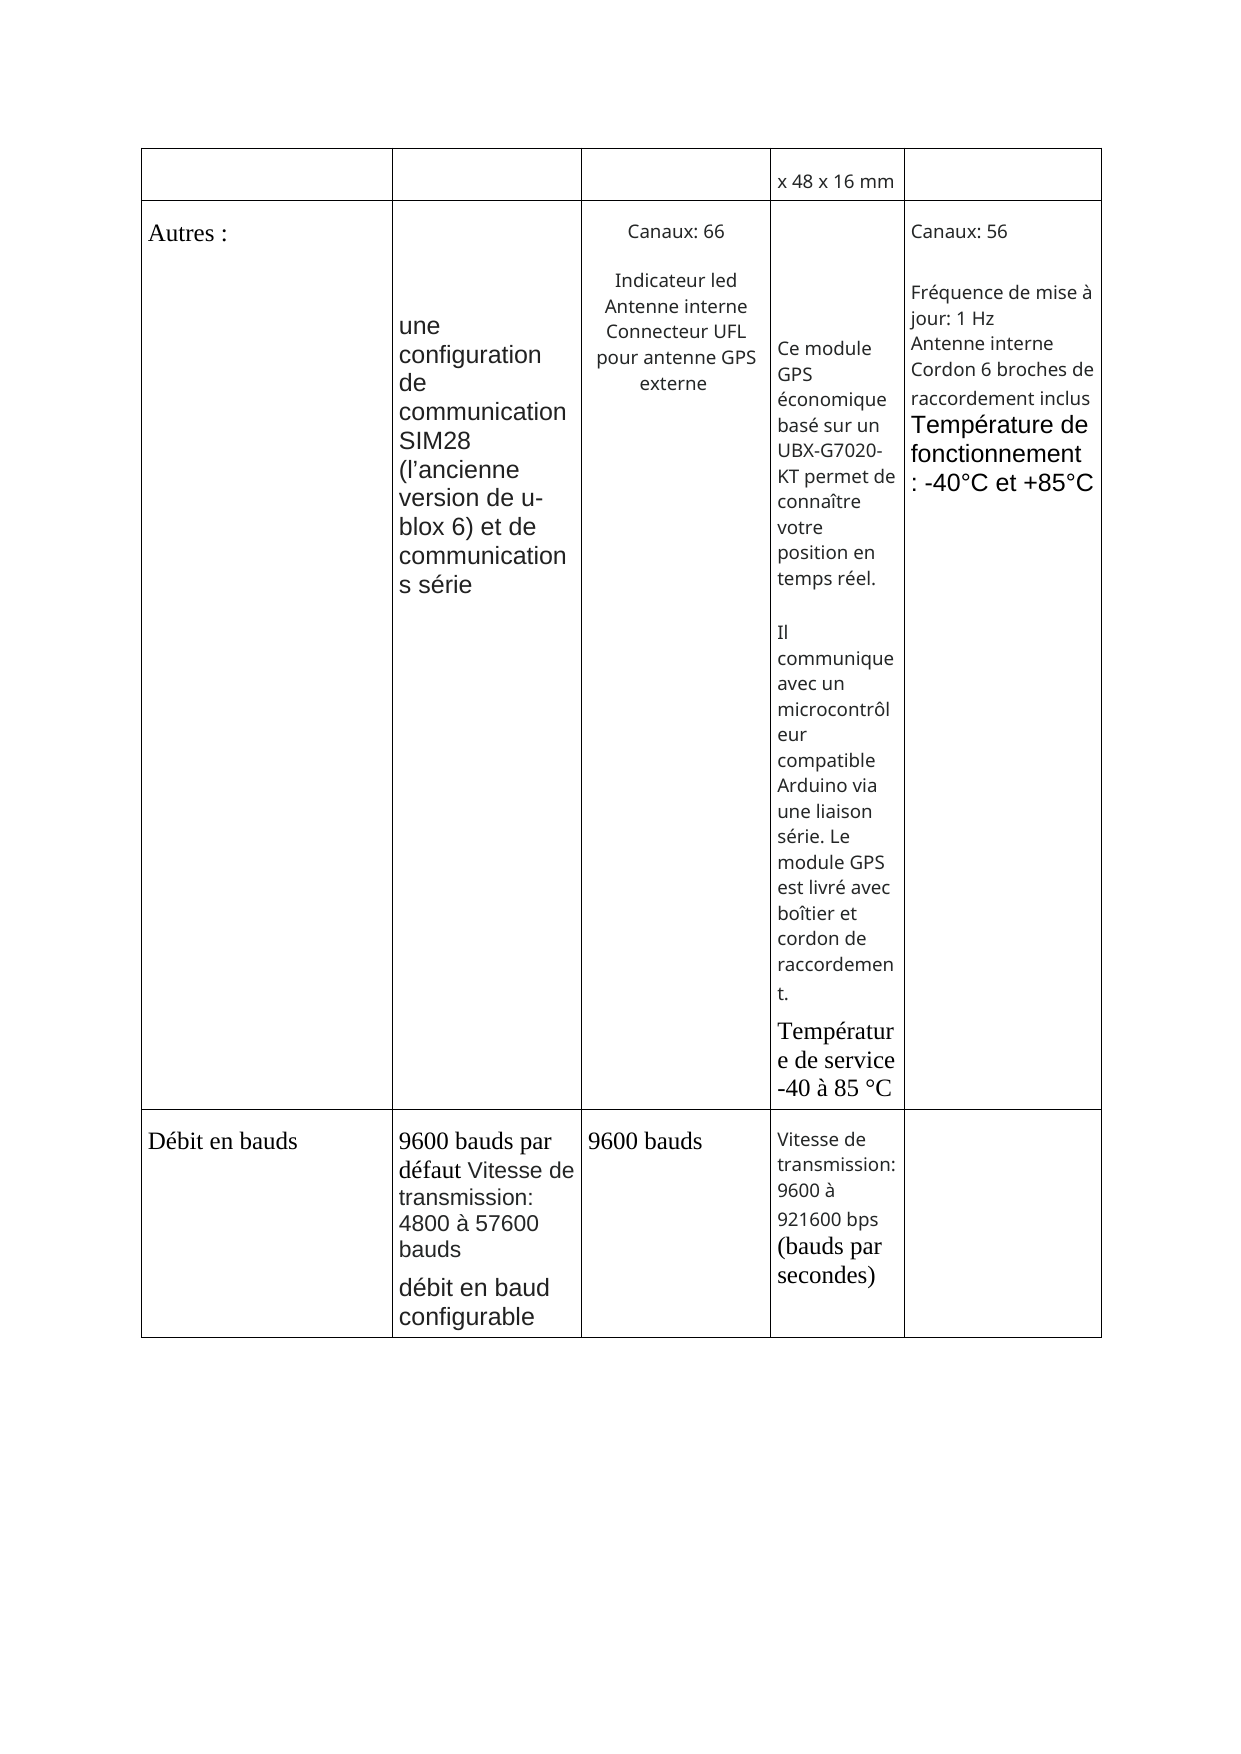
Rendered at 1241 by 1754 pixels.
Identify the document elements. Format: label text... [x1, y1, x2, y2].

table_cell Débit en bauds [142, 1110, 392, 1337]
table_cell x 48 x 16 mm [771, 149, 904, 200]
table_cell une configuration de communication SIM28 (l’ancienne version de u-blox 6) et de communications série [393, 201, 581, 1108]
table_cell 9600 bauds par défaut Vitesse de transmission: 4800 à 57600 bauds débit en baud configurable [393, 1110, 581, 1337]
table_cell Autres : [142, 201, 392, 1108]
table_cell [582, 149, 770, 200]
table_cell 9600 bauds [582, 1110, 770, 1337]
table_cell [905, 1110, 1101, 1337]
table_cell [142, 149, 392, 200]
table_cell [905, 149, 1101, 200]
table_cell Canaux: 56 Fréquence de mise à jour: 1 Hz Antenne interne Cordon 6 broches de raccordement inclus Température de fonctionnement : -40°C et +85°C [905, 201, 1101, 1108]
table_cell Canaux: 66 Indicateur led Antenne interne Connecteur UFL pour antenne GPS externe [582, 201, 770, 1108]
table_cell Vitesse de transmission: 9600 à 921600 bps (bauds par secondes) [771, 1110, 904, 1337]
table_cell Ce module GPS économique basé sur un UBX-G7020-KT permet de connaître votre position en temps réel. Il communique avec un microcontrôleur compatible Arduino via une liaison série. Le module GPS est livré avec boîtier et cordon de raccordement. Température de service -40 à 85 °C [771, 201, 904, 1108]
table_cell [393, 149, 581, 200]
